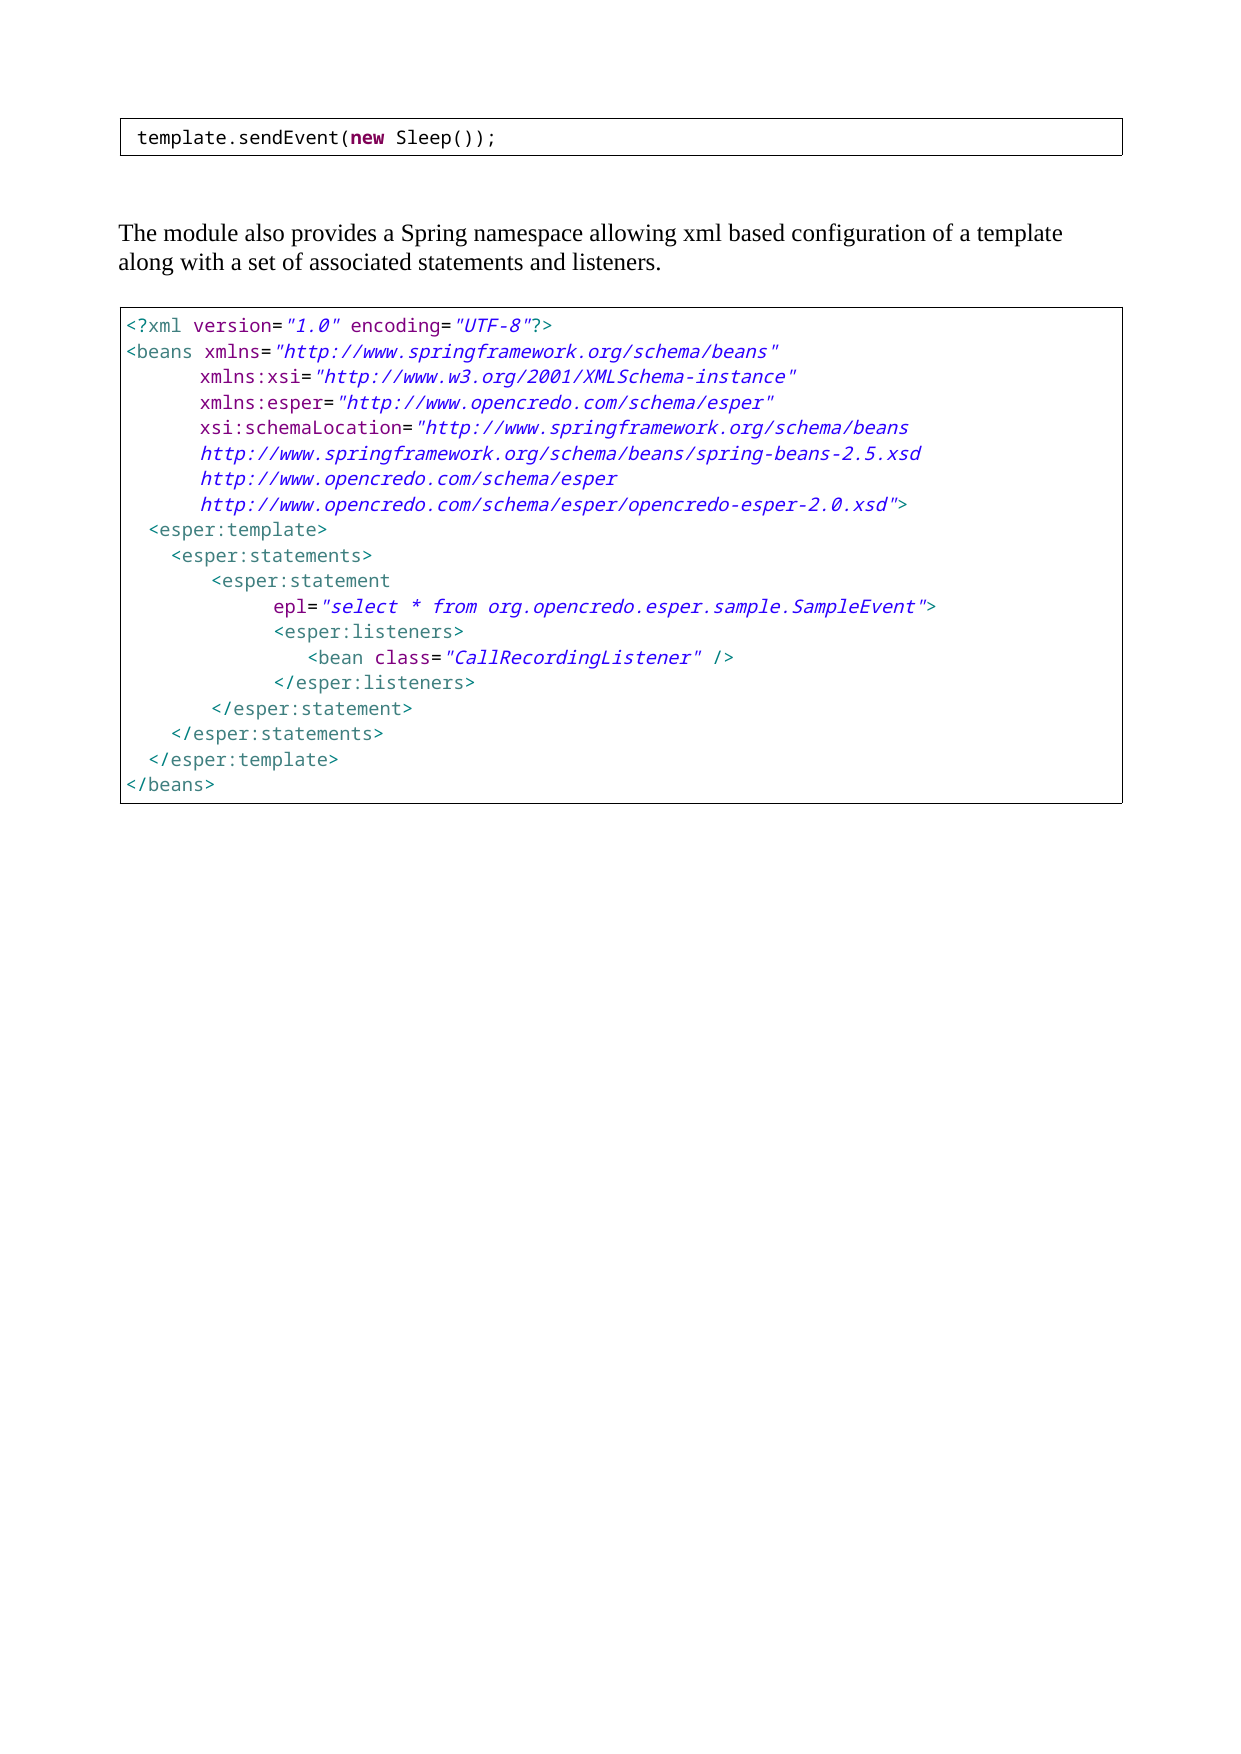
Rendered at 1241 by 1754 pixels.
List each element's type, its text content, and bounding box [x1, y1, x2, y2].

text The module also provides a Spring namespace allowing xml based configuration of a template along with a set of associated statements and listeners. [118, 218, 1122, 275]
table_header template.sendEvent(new Sleep()); [121, 119, 1122, 155]
table_header <?xml version="1.0" encoding="UTF-8"?> <beans xmlns="http://www.springframework.org/schema/beans" xmlns:xsi="http://www.w3.org/2001/XMLSchema-instance" xmlns:esper="http://www.opencredo.com/schema/esper" xsi:schemaLocation="http://www.springframework.org/schema/beans http://www.springframework.org/schema/beans/spring-beans-2.5.xsd http://www.opencredo.com/schema/esper http://www.opencredo.com/schema/esper/opencredo-esper-2.0.xsd"> <esper:template> <esper:statements> <esper:statement epl="select * from org.opencredo.esper.sample.SampleEvent"> <esper:listeners> <bean class="CallRecordingListener" /> </esper:listeners> </esper:statement> </esper:statements> </esper:template> </beans> [121, 308, 1122, 803]
